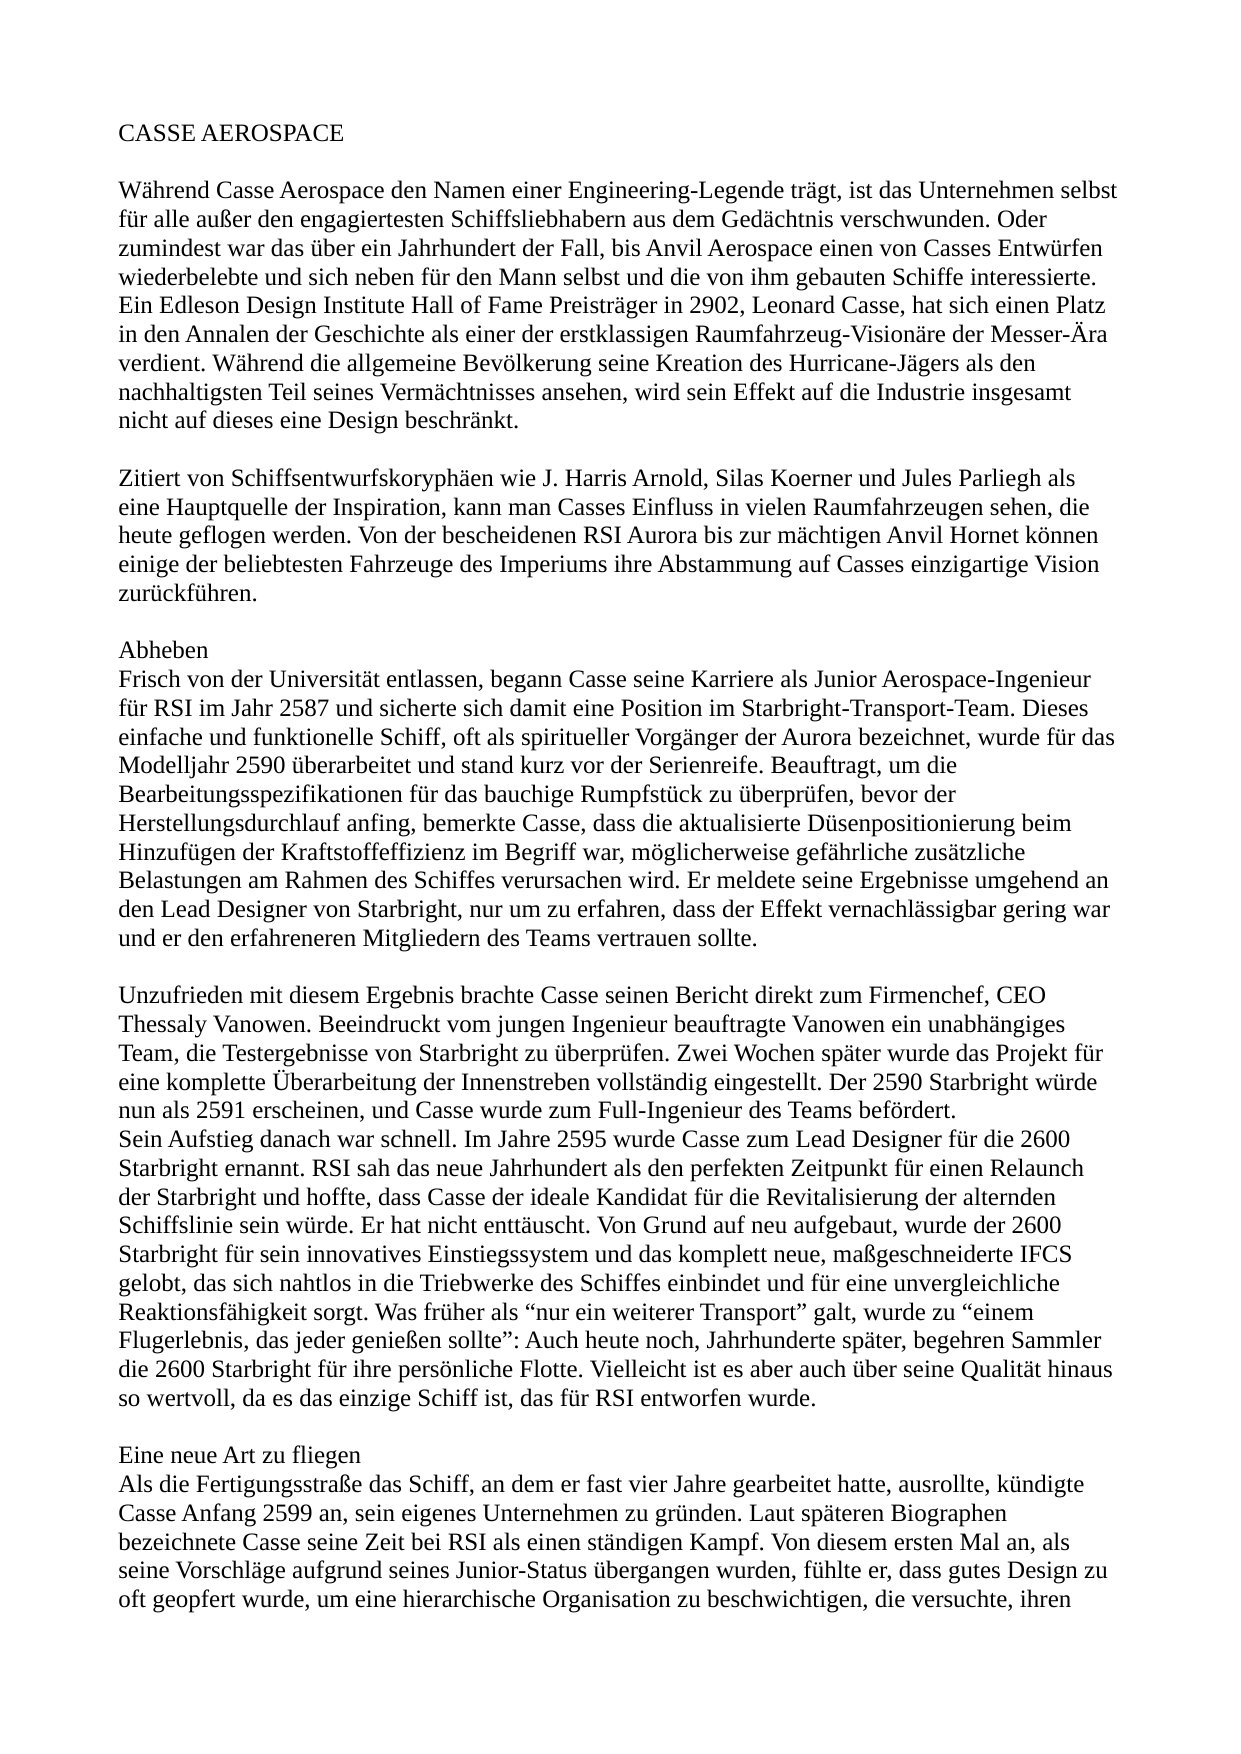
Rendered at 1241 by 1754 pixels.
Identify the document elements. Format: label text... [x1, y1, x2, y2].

text Unzufrieden mit diesem Ergebnis brachte Casse seinen Bericht direkt zum Firmenchef, CEO Thessaly Vanowen. Beeindruckt vom jungen Ingenieur beauftragte Vanowen ein unabhängiges Team, die Testergebnisse von Starbright zu überprüfen. Zwei Wochen später wurde das Projekt für eine komplette Überarbeitung der Innenstreben vollständig eingestellt. Der 2590 Starbright würde nun als 2591 erscheinen, und Casse wurde zum Full-Ingenieur des Teams befördert. [118, 981, 1122, 1124]
text Abheben [118, 636, 1122, 664]
text Ein Edleson Design Institute Hall of Fame Preisträger in 2902, Leonard Casse, hat sich einen Platz in den Annalen der Geschichte als einer der erstklassigen Raumfahrzeug-Visionäre der Messer-Ära verdient. Während die allgemeine Bevölkerung seine Kreation des Hurricane-Jägers als den nachhaltigsten Teil seines Vermächtnisses ansehen, wird sein Effekt auf die Industrie insgesamt nicht auf dieses eine Design beschränkt. [118, 291, 1122, 434]
text Sein Aufstieg danach war schnell. Im Jahre 2595 wurde Casse zum Lead Designer für die 2600 Starbright ernannt. RSI sah das neue Jahrhundert als den perfekten Zeitpunkt für einen Relaunch der Starbright und hoffte, dass Casse der ideale Kandidat für die Revitalisierung der alternden Schiffslinie sein würde. Er hat nicht enttäuscht. Von Grund auf neu aufgebaut, wurde der 2600 Starbright für sein innovatives Einstiegssystem und das komplett neue, maßgeschneiderte IFCS gelobt, das sich nahtlos in die Triebwerke des Schiffes einbindet und für eine unvergleichliche Reaktionsfähigkeit sorgt. Was früher als “nur ein weiterer Transport” galt, wurde zu “einem Flugerlebnis, das jeder genießen sollte”: Auch heute noch, Jahrhunderte später, begehren Sammler die 2600 Starbright für ihre persönliche Flotte. Vielleicht ist es aber auch über seine Qualität hinaus so wertvoll, da es das einzige Schiff ist, das für RSI entworfen wurde. [118, 1124, 1122, 1412]
text Zitiert von Schiffsentwurfskoryphäen wie J. Harris Arnold, Silas Koerner und Jules Parliegh als eine Hauptquelle der Inspiration, kann man Casses Einfluss in vielen Raumfahrzeugen sehen, die heute geflogen werden. Von der bescheidenen RSI Aurora bis zur mächtigen Anvil Hornet können einige der beliebtesten Fahrzeuge des Imperiums ihre Abstammung auf Casses einzigartige Vision zurückführen. [118, 463, 1122, 607]
text Eine neue Art zu fliegen [118, 1441, 1122, 1469]
text Während Casse Aerospace den Namen einer Engineering-Legende trägt, ist das Unternehmen selbst für alle außer den engagiertesten Schiffsliebhabern aus dem Gedächtnis verschwunden. Oder zumindest war das über ein Jahrhundert der Fall, bis Anvil Aerospace einen von Casses Entwürfen wiederbelebte und sich neben für den Mann selbst und die von ihm gebauten Schiffe interessierte. [118, 176, 1122, 291]
text Frisch von der Universität entlassen, begann Casse seine Karriere als Junior Aerospace-Ingenieur für RSI im Jahr 2587 und sicherte sich damit eine Position im Starbright-Transport-Team. Dieses einfache und funktionelle Schiff, oft als spiritueller Vorgänger der Aurora bezeichnet, wurde für das Modelljahr 2590 überarbeitet und stand kurz vor der Serienreife. Beauftragt, um die Bearbeitungsspezifikationen für das bauchige Rumpfstück zu überprüfen, bevor der Herstellungsdurchlauf anfing, bemerkte Casse, dass die aktualisierte Düsenpositionierung beim Hinzufügen der Kraftstoffeffizienz im Begriff war, möglicherweise gefährliche zusätzliche Belastungen am Rahmen des Schiffes verursachen wird. Er meldete seine Ergebnisse umgehend an den Lead Designer von Starbright, nur um zu erfahren, dass der Effekt vernachlässigbar gering war und er den erfahreneren Mitgliedern des Teams vertrauen sollte. [118, 664, 1122, 952]
text Als die Fertigungsstraße das Schiff, an dem er fast vier Jahre gearbeitet hatte, ausrollte, kündigte Casse Anfang 2599 an, sein eigenes Unternehmen zu gründen. Laut späteren Biographen bezeichnete Casse seine Zeit bei RSI als einen ständigen Kampf. Von diesem ersten Mal an, als seine Vorschläge aufgrund seines Junior-Status übergangen wurden, fühlte er, dass gutes Design zu oft geopfert wurde, um eine hierarchische Organisation zu beschwichtigen, die versuchte, ihren [118, 1469, 1122, 1613]
text CASSE AEROSPACE [118, 118, 1122, 147]
